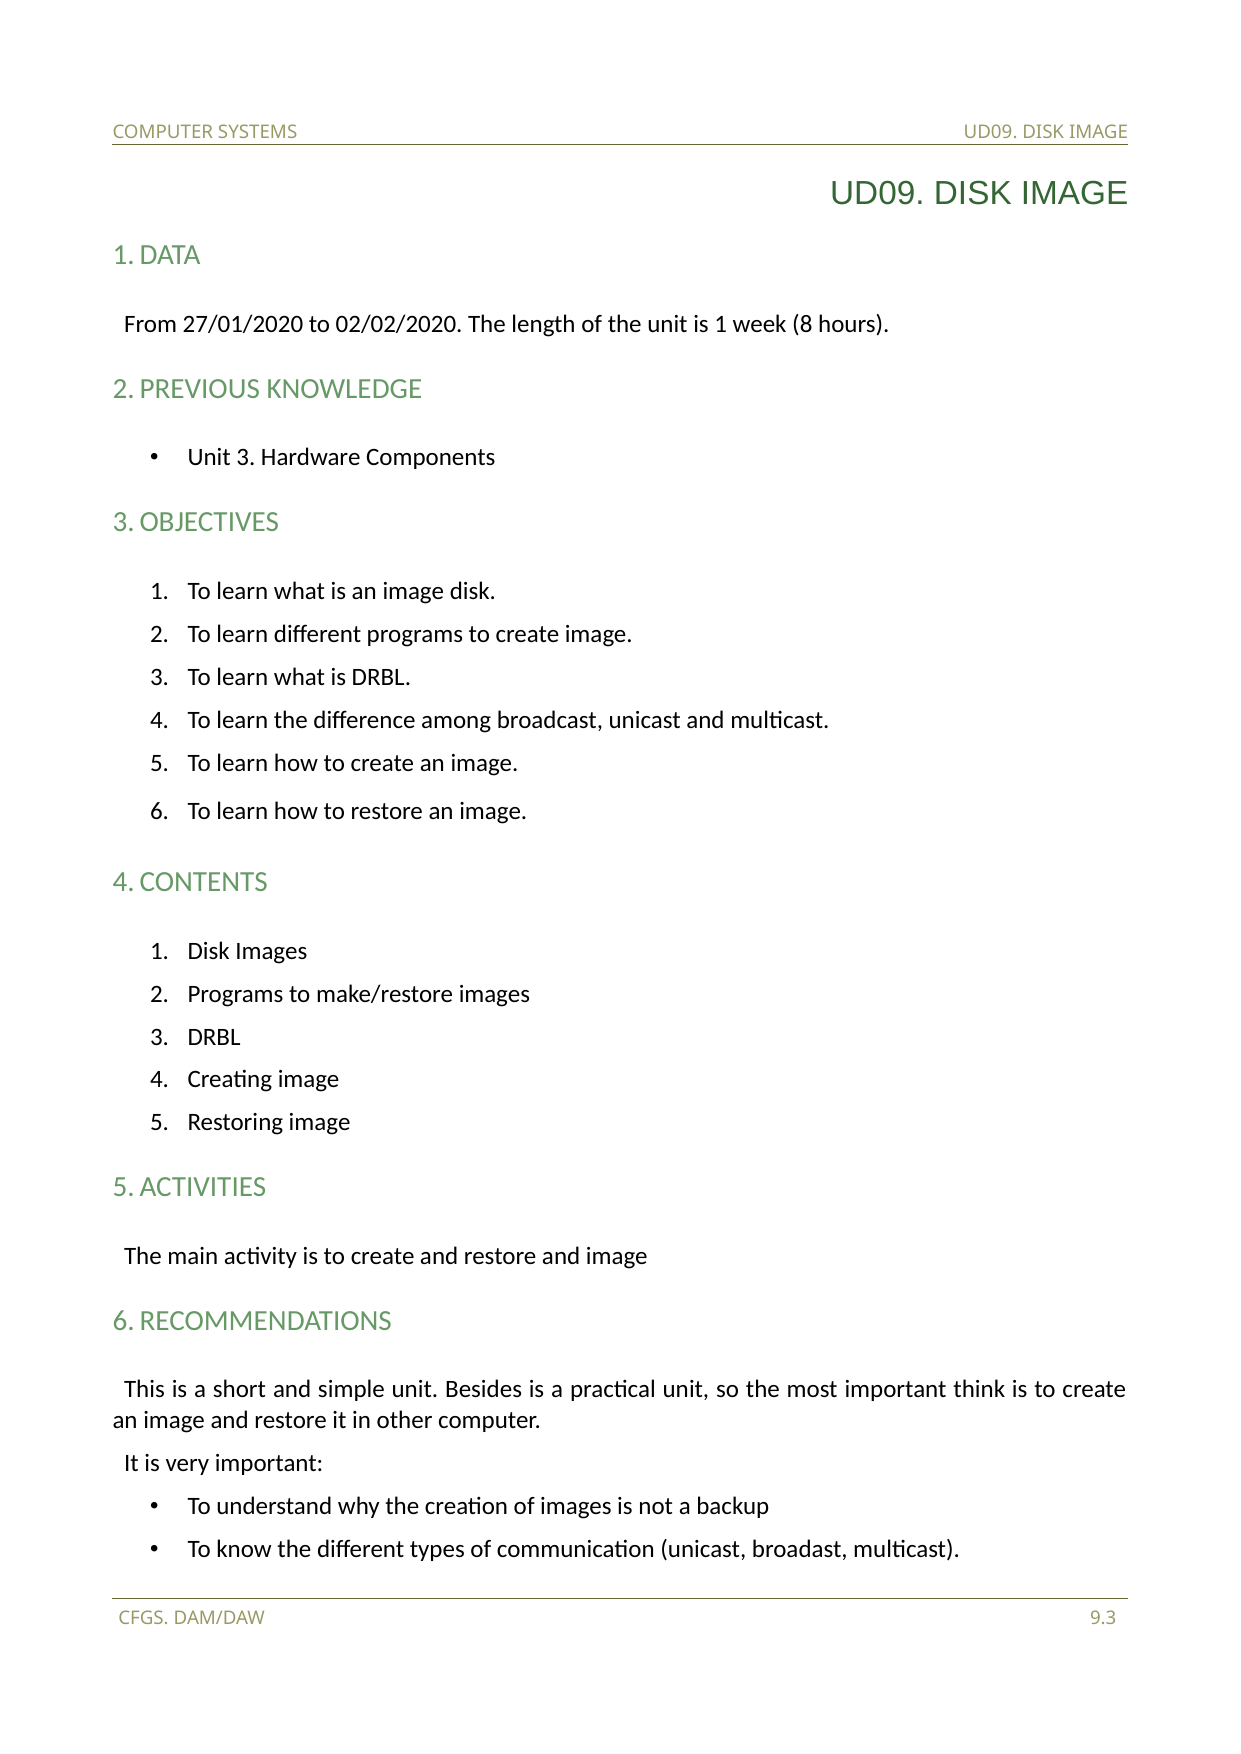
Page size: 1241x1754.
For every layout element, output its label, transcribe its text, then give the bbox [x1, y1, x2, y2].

subtitle Objectives [112, 503, 1128, 539]
text The main activity is to create and restore and image [112, 1240, 1128, 1271]
list To know the different types of communication (unicast, broadast, multicast). [150, 1533, 1128, 1563]
list Disk Images [150, 935, 1128, 965]
subtitle Activities [112, 1168, 1128, 1204]
list To understand why the creation of images is not a backup [150, 1490, 1128, 1520]
list To learn how to create an image. [150, 747, 1128, 777]
list To learn the difference among broadcast, unicast and multicast. [150, 704, 1128, 734]
text UD09. Disk Image [112, 173, 1128, 212]
list To learn what is DRBL. [150, 661, 1128, 691]
list Creating image [150, 1064, 1128, 1094]
list DRBL [150, 1021, 1128, 1051]
subtitle Previous knowledge [112, 370, 1128, 406]
list Unit 3. Hardware Components [150, 442, 1128, 472]
list To learn what is an image disk. [150, 575, 1128, 606]
list Restoring image [150, 1107, 1128, 1137]
list To learn how to restore an image. [150, 796, 1128, 826]
subtitle Contents [112, 863, 1128, 899]
list Programs to make/restore images [150, 978, 1128, 1008]
subtitle Data [112, 236, 1128, 272]
text It is very important: [112, 1447, 1128, 1477]
list To learn different programs to create image. [150, 618, 1128, 648]
subtitle Recommendations [112, 1302, 1128, 1337]
text From 27/01/2020 to 02/02/2020. The length of the unit is 1 week (8 hours). [112, 308, 1128, 339]
text This is a short and simple unit. Besides is a practical unit, so the most important think is to create an image and restore it in other computer. [112, 1373, 1128, 1434]
